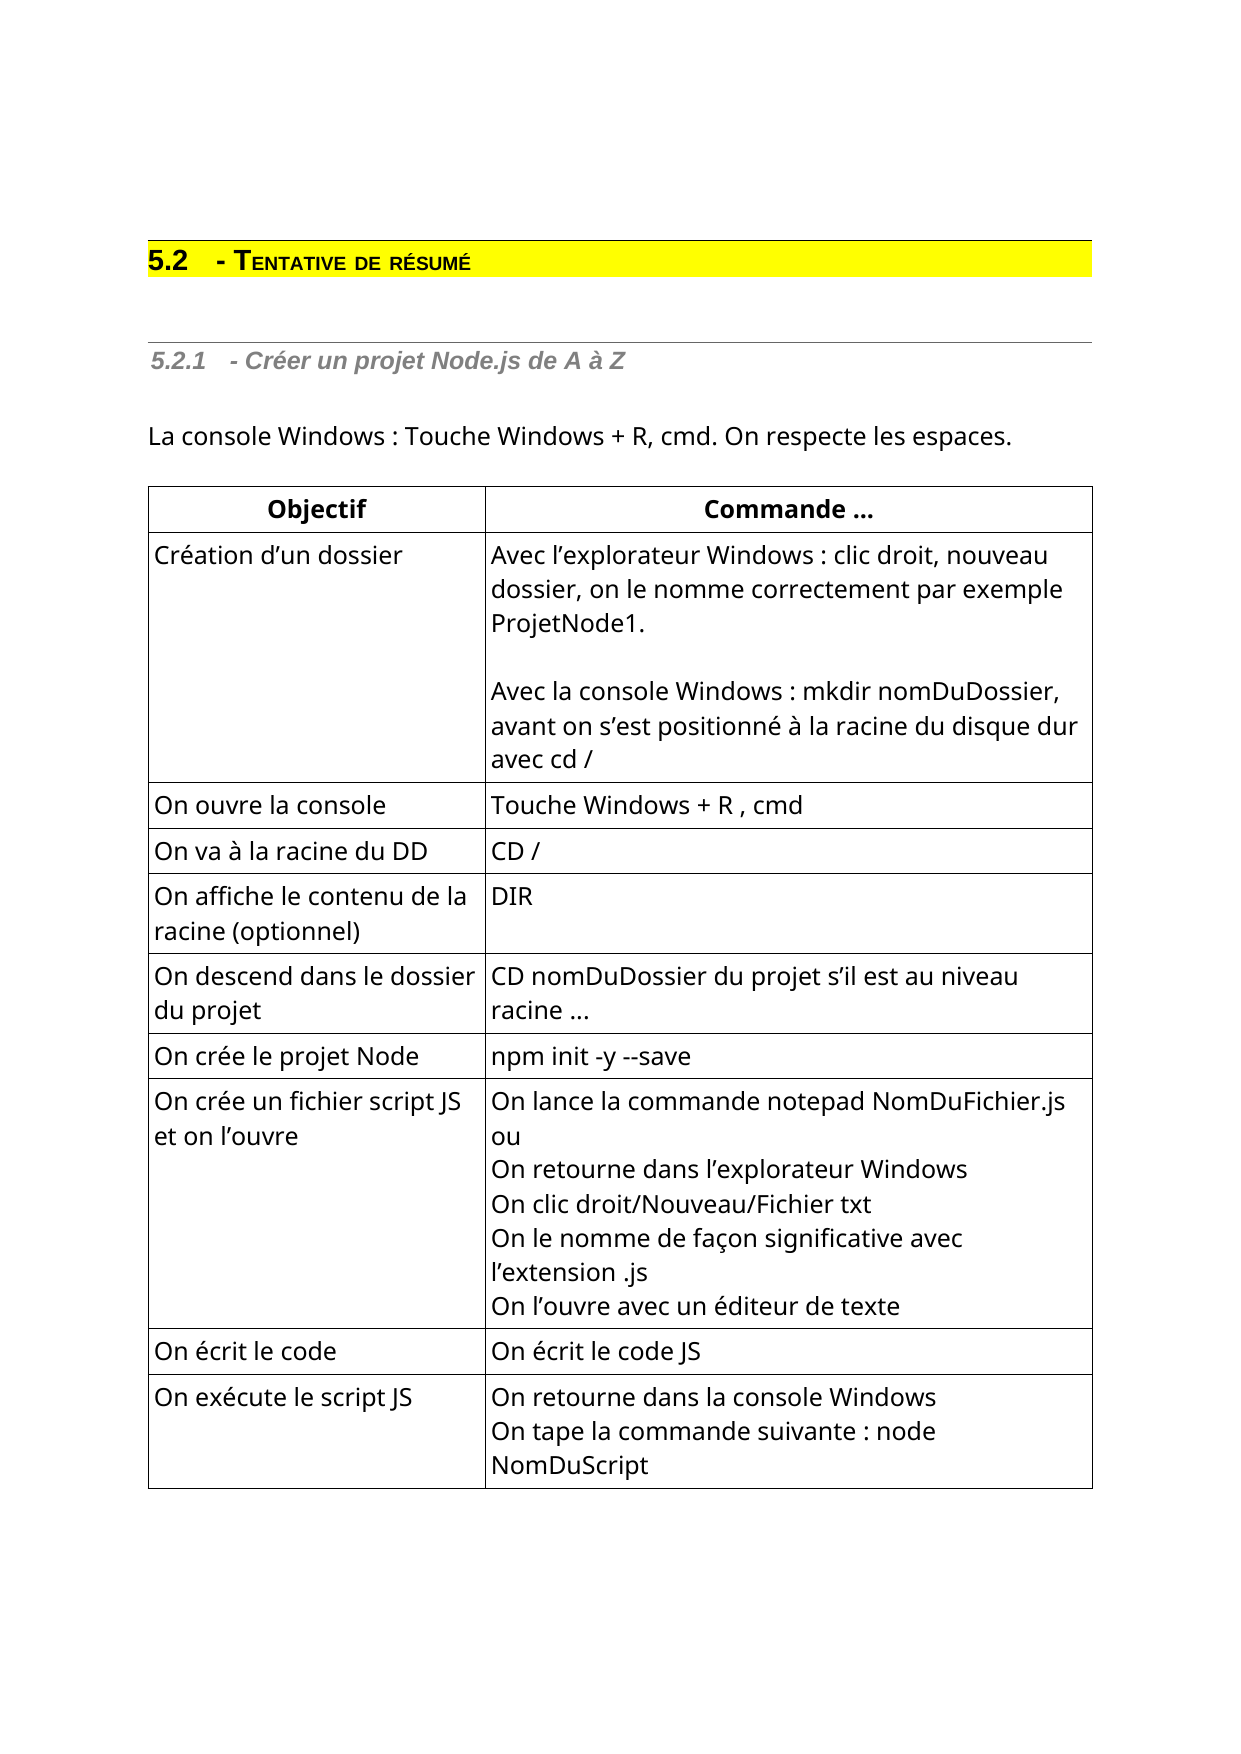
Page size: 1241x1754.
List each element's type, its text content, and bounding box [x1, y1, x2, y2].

table_header Objectif [149, 487, 485, 532]
table_cell On exécute le script JS [149, 1375, 485, 1488]
table_cell On lance la commande notepad NomDuFichier.js ou On retourne dans l’explorateur Windows On clic droit/Nouveau/Fichier txt On le nomme de façon significative avec l’extension .js On l’ouvre avec un éditeur de texte [486, 1079, 1092, 1328]
text La console Windows : Touche Windows + R, cmd. On respecte les espaces. [148, 418, 1092, 452]
table_cell Création d’un dossier [149, 533, 485, 782]
table_cell Touche Windows + R , cmd [486, 783, 1092, 828]
table_cell On écrit le code JS [486, 1329, 1092, 1374]
table_cell DIR [486, 874, 1092, 953]
table_cell On écrit le code [149, 1329, 485, 1374]
table_cell On crée le projet Node [149, 1034, 485, 1078]
subtitle - Tentative de résumé [148, 241, 1092, 277]
table_cell On retourne dans la console Windows On tape la commande suivante : node NomDuScript [486, 1375, 1092, 1488]
table_cell CD / [486, 829, 1092, 873]
table_cell On affiche le contenu de la racine (optionnel) [149, 874, 485, 953]
table_header Commande ... [486, 487, 1092, 532]
table_cell Avec l’explorateur Windows : clic droit, nouveau dossier, on le nomme correctement par exemple ProjetNode1. Avec la console Windows : mkdir nomDuDossier, avant on s’est positionné à la racine du disque dur avec cd / [486, 533, 1092, 782]
table_cell npm init -y --save [486, 1034, 1092, 1078]
table_cell On va à la racine du DD [149, 829, 485, 873]
table_cell On ouvre la console [149, 783, 485, 828]
subtitle - Créer un projet Node.js de A à Z [148, 343, 1092, 378]
table_cell CD nomDuDossier du projet s’il est au niveau racine ... [486, 954, 1092, 1033]
table_cell On descend dans le dossier du projet [149, 954, 485, 1033]
table_cell On crée un fichier script JS et on l’ouvre [149, 1079, 485, 1328]
